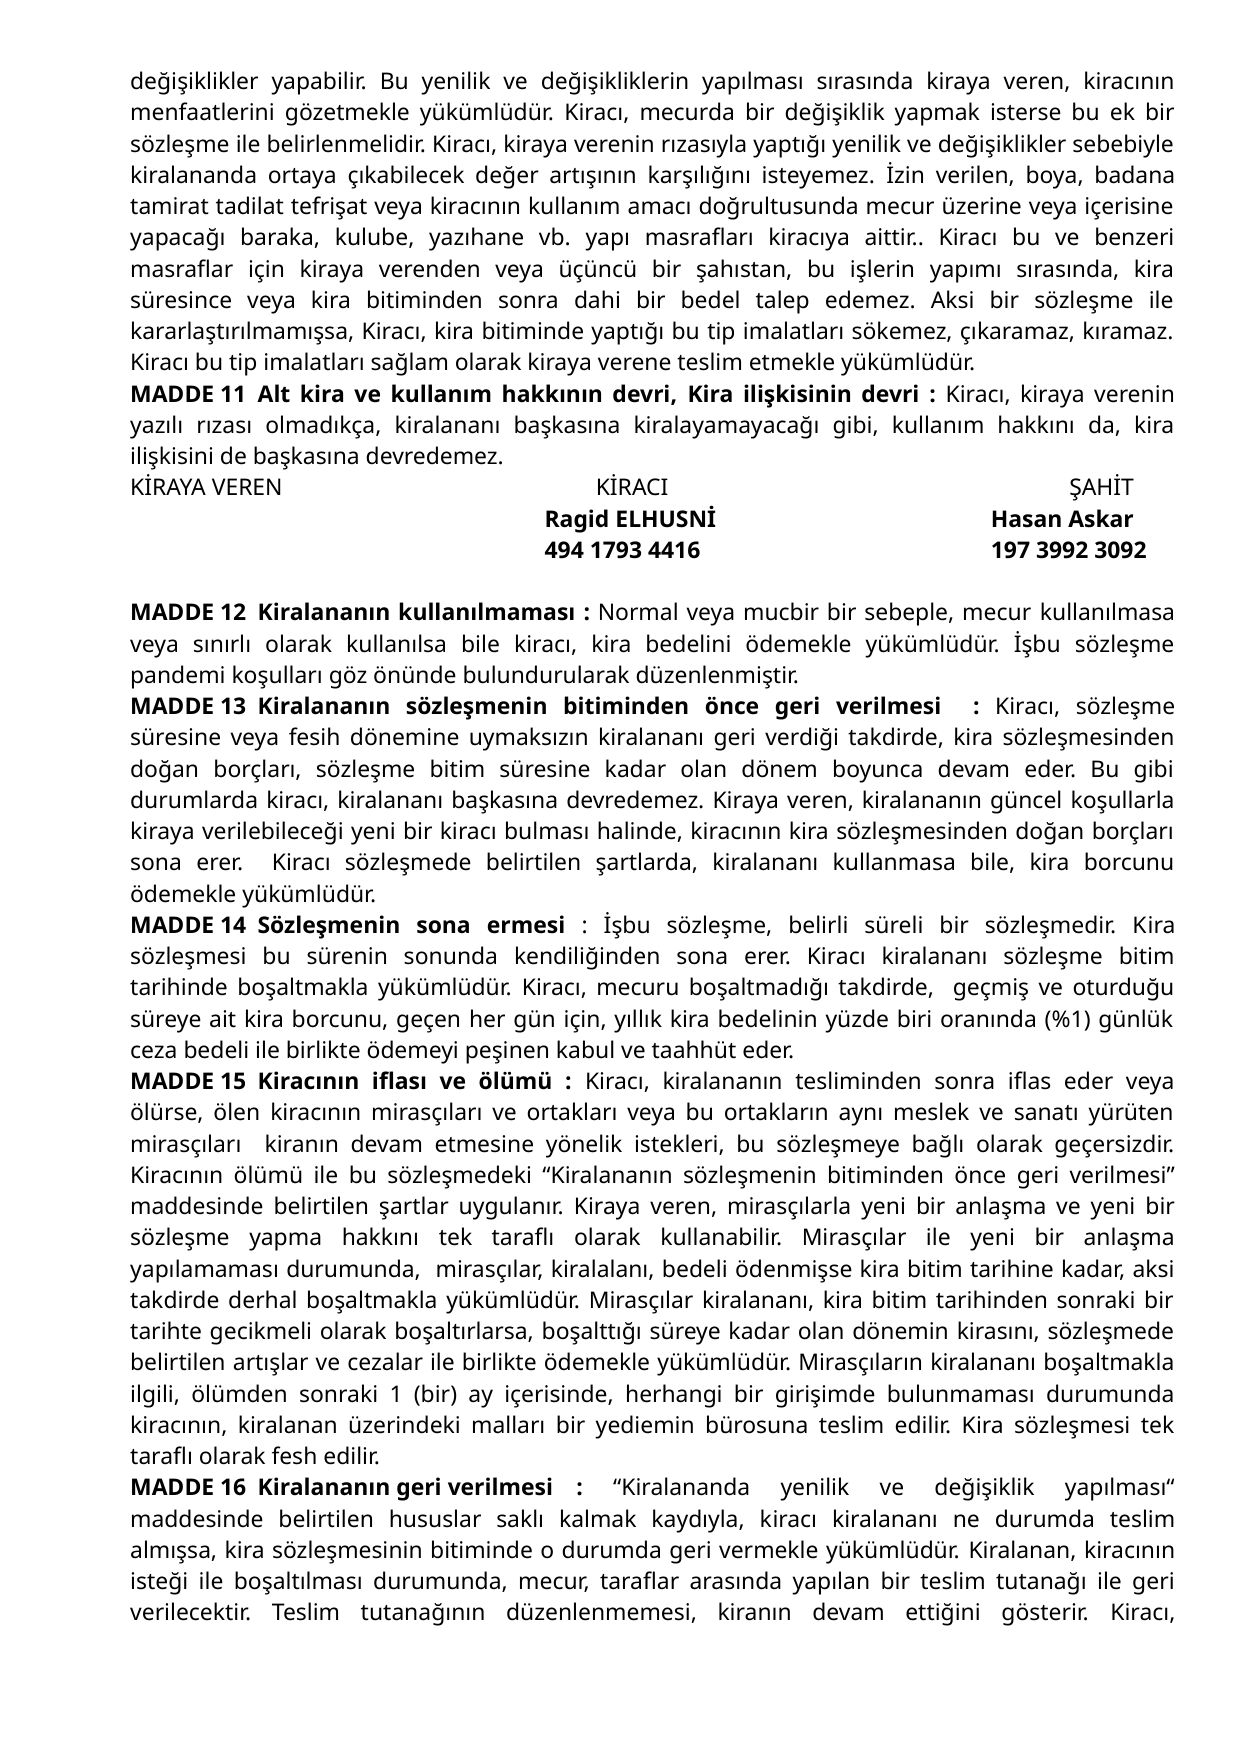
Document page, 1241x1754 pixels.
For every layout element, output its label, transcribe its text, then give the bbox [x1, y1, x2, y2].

text 494 1793 4416 197 3992 3092 [130, 534, 1175, 596]
text MADDE 14 Sözleşmenin sona ermesi : İşbu sözleşme, belirli süreli bir sözleşmedir. Kira sözleşmesi bu sürenin sonunda kendiliğinden sona erer. Kiracı kiralananı sözleşme bitim tarihinde boşaltmakla yükümlüdür. Kiracı, mecuru boşaltmadığı takdirde, geçmiş ve oturduğu süreye ait kira borcunu, geçen her gün için, yıllık kira bedelinin yüzde biri oranında (%1) günlük ceza bedeli ile birlikte ödemeyi peşinen kabul ve taahhüt eder. [130, 909, 1175, 1065]
text MADDE 16 Kiralananın geri verilmesi : “Kiralananda yenilik ve değişiklik yapılması“ maddesinde belirtilen hususlar saklı kalmak kaydıyla, kiracı kiralananı ne durumda teslim almışsa, kira sözleşmesinin bitiminde o durumda geri vermekle yükümlüdür. Kiralanan, kiracının isteği ile boşaltılması durumunda, mecur, taraflar arasında yapılan bir teslim tutanağı ile geri verilecektir. Teslim tutanağının düzenlenmemesi, kiranın devam ettiğini gösterir. Kiracı, [130, 1471, 1175, 1627]
text MADDE 13 Kiralananın sözleşmenin bitiminden önce geri verilmesi : Kiracı, sözleşme süresine veya fesih dönemine uymaksızın kiralananı geri verdiği takdirde, kira sözleşmesinden doğan borçları, sözleşme bitim süresine kadar olan dönem boyunca devam eder. Bu gibi durumlarda kiracı, kiralananı başkasına devredemez. Kiraya veren, kiralananın güncel koşullarla kiraya verilebileceği yeni bir kiracı bulması halinde, kiracının kira sözleşmesinden doğan borçları sona erer. Kiracı sözleşmede belirtilen şartlarda, kiralananı kullanmasa bile, kira borcunu ödemekle yükümlüdür. [130, 690, 1175, 909]
text MADDE 11 Alt kira ve kullanım hakkının devri, Kira ilişkisinin devri : Kiracı, kiraya verenin yazılı rızası olmadıkça, kiralananı başkasına kiralayamayacağı gibi, kullanım hakkını da, kira ilişkisini de başkasına devredemez. [130, 377, 1175, 471]
text MADDE 15 Kiracının iflası ve ölümü : Kiracı, kiralananın tesliminden sonra iflas eder veya ölürse, ölen kiracının mirasçıları ve ortakları veya bu ortakların aynı meslek ve sanatı yürüten mirasçıları kiranın devam etmesine yönelik istekleri, bu sözleşmeye bağlı olarak geçersizdir. Kiracının ölümü ile bu sözleşmedeki “Kiralananın sözleşmenin bitiminden önce geri verilmesi” maddesinde belirtilen şartlar uygulanır. Kiraya veren, mirasçılarla yeni bir anlaşma ve yeni bir sözleşme yapma hakkını tek taraflı olarak kullanabilir. Mirasçılar ile yeni bir anlaşma yapılamaması durumunda, mirasçılar, kiralalanı, bedeli ödenmişse kira bitim tarihine kadar, aksi takdirde derhal boşaltmakla yükümlüdür. Mirasçılar kiralananı, kira bitim tarihinden sonraki bir tarihte gecikmeli olarak boşaltırlarsa, boşalttığı süreye kadar olan dönemin kirasını, sözleşmede belirtilen artışlar ve cezalar ile birlikte ödemekle yükümlüdür. Mirasçıların kiralananı boşaltmakla ilgili, ölümden sonraki 1 (bir) ay içerisinde, herhangi bir girişimde bulunmaması durumunda kiracının, kiralanan üzerindeki malları bir yediemin bürosuna teslim edilir. Kira sözleşmesi tek taraflı olarak fesh edilir. [130, 1065, 1175, 1471]
text KİRAYA VEREN KİRACI ŞAHİT [130, 471, 1175, 502]
text değişiklikler yapabilir. Bu yenilik ve değişikliklerin yapılması sırasında kiraya veren, kiracının menfaatlerini gözetmekle yükümlüdür. Kiracı, mecurda bir değişiklik yapmak isterse bu ek bir sözleşme ile belirlenmelidir. Kiracı, kiraya verenin rızasıyla yaptığı yenilik ve değişiklikler sebebiyle kiralananda ortaya çıkabilecek değer artışının karşılığını isteyemez. İzin verilen, boya, badana tamirat tadilat tefrişat veya kiracının kullanım amacı doğrultusunda mecur üzerine veya içerisine yapacağı baraka, kulube, yazıhane vb. yapı masrafları kiracıya aittir.. Kiracı bu ve benzeri masraflar için kiraya verenden veya üçüncü bir şahıstan, bu işlerin yapımı sırasında, kira süresince veya kira bitiminden sonra dahi bir bedel talep edemez. Aksi bir sözleşme ile kararlaştırılmamışsa, Kiracı, kira bitiminde yaptığı bu tip imalatları sökemez, çıkaramaz, kıramaz. Kiracı bu tip imalatları sağlam olarak kiraya verene teslim etmekle yükümlüdür. [130, 65, 1175, 377]
text Ragid ELHUSNİ Hasan Askar [130, 502, 1175, 534]
text MADDE 12 Kiralananın kullanılmaması : Normal veya mucbir bir sebeple, mecur kullanılmasa veya sınırlı olarak kullanılsa bile kiracı, kira bedelini ödemekle yükümlüdür. İşbu sözleşme pandemi koşulları göz önünde bulundurularak düzenlenmiştir. [130, 596, 1175, 690]
